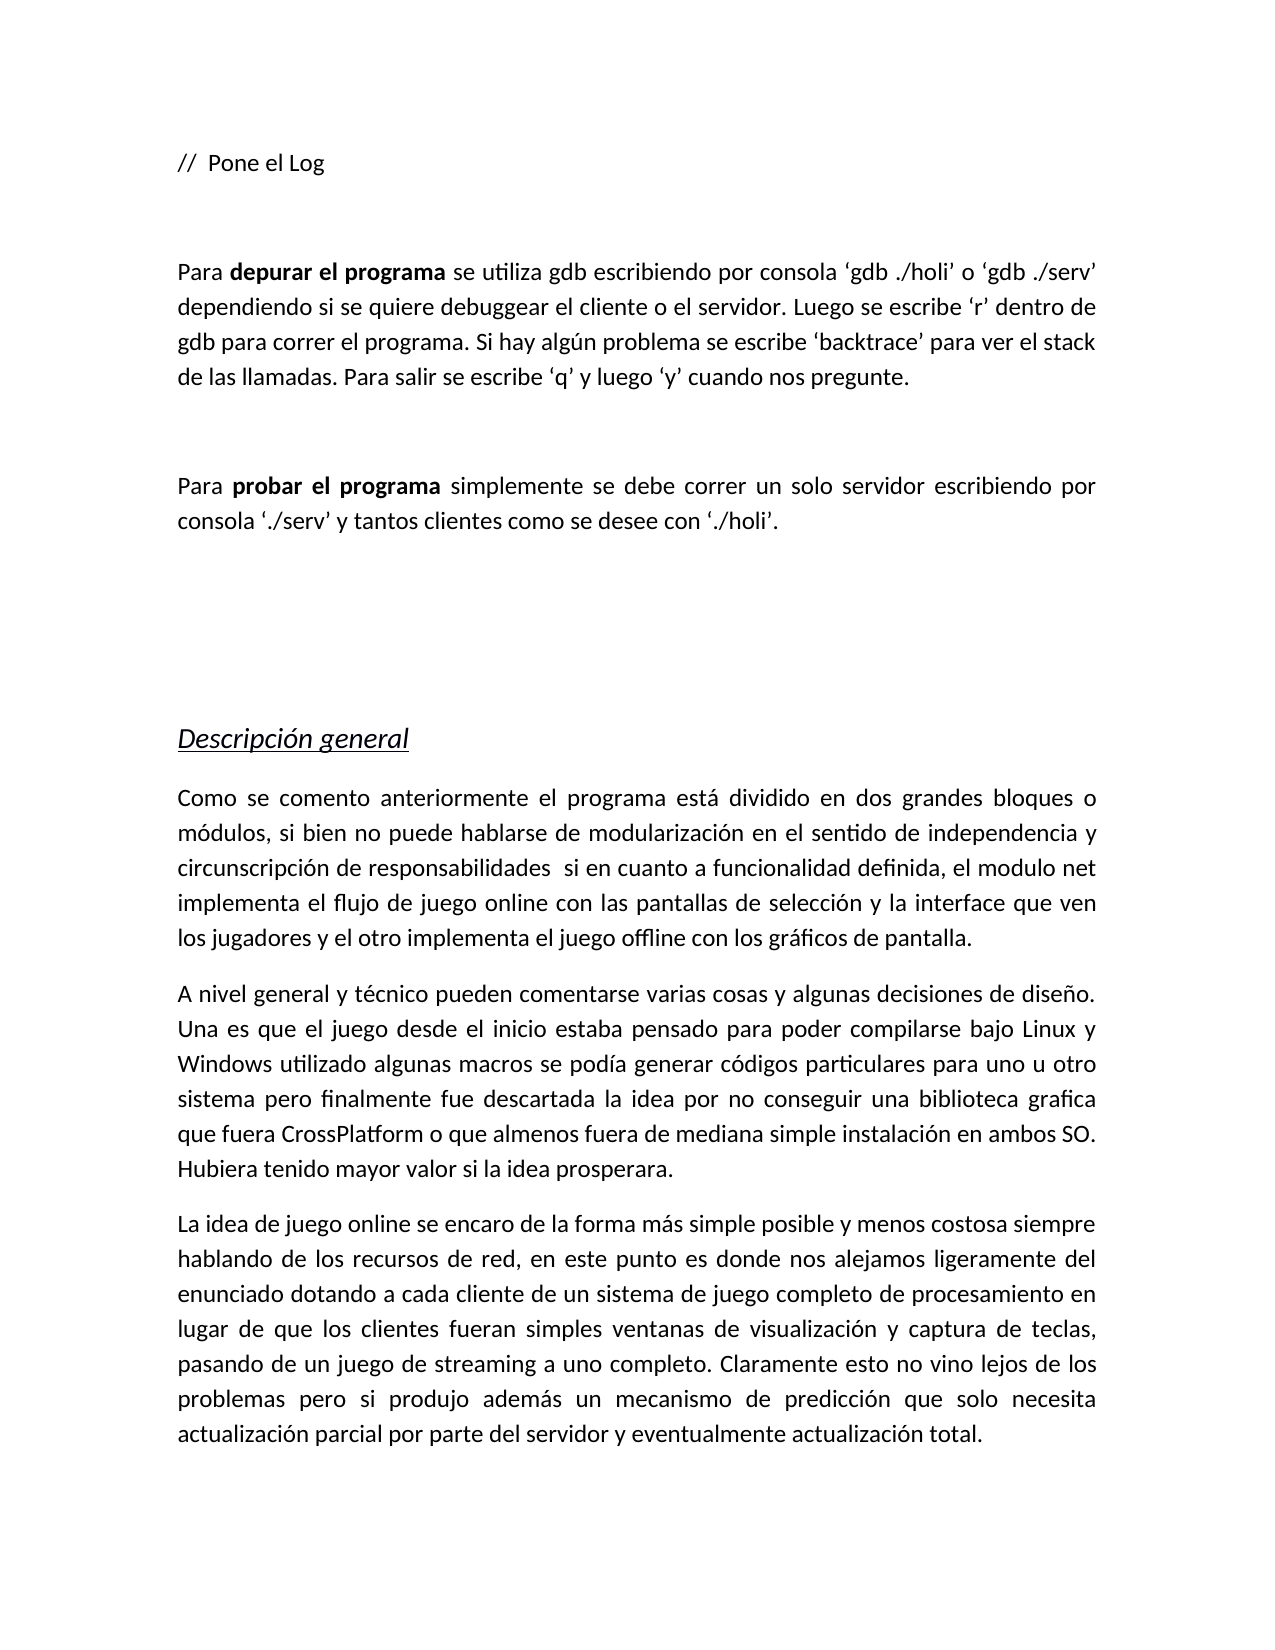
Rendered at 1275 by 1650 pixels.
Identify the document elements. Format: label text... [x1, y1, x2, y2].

text // Pone el Log [177, 148, 1098, 178]
text Como se comento anteriormente el programa está dividido en dos grandes bloques o módulos, si bien no puede hablarse de modularización en el sentido de independencia y circunscripción de responsabilidades si en cuanto a funcionalidad definida, el modulo net implementa el flujo de juego online con las pantallas de selección y la interface que ven los jugadores y el otro implementa el juego offline con los gráficos de pantalla. [177, 782, 1098, 952]
text La idea de juego online se encaro de la forma más simple posible y menos costosa siempre hablando de los recursos de red, en este punto es donde nos alejamos ligeramente del enunciado dotando a cada cliente de un sistema de juego completo de procesamiento en lugar de que los clientes fueran simples ventanas de visualización y captura de teclas, pasando de un juego de streaming a uno completo. Claramente esto no vino lejos de los problemas pero si produjo además un mecanismo de predicción que solo necesita actualización parcial por parte del servidor y eventualmente actualización total. [177, 1209, 1098, 1449]
text Para probar el programa simplemente se debe correr un solo servidor escribiendo por consola ‘./serv’ y tantos clientes como se desee con ‘./holi’. [177, 470, 1098, 536]
text Descripción general [177, 720, 1098, 756]
text A nivel general y técnico pueden comentarse varias cosas y algunas decisiones de diseño. Una es que el juego desde el inicio estaba pensado para poder compilarse bajo Linux y Windows utilizado algunas macros se podía generar códigos particulares para uno u otro sistema pero finalmente fue descartada la idea por no conseguir una biblioteca grafica que fuera CrossPlatform o que almenos fuera de mediana simple instalación en ambos SO. Hubiera tenido mayor valor si la idea prosperara. [177, 978, 1098, 1183]
text Para depurar el programa se utiliza gdb escribiendo por consola ‘gdb ./holi’ o ‘gdb ./serv’ dependiendo si se quiere debuggear el cliente o el servidor. Luego se escribe ‘r’ dentro de gdb para correr el programa. Si hay algún problema se escribe ‘backtrace’ para ver el stack de las llamadas. Para salir se escribe ‘q’ y luego ‘y’ cuando nos pregunte. [177, 256, 1098, 392]
